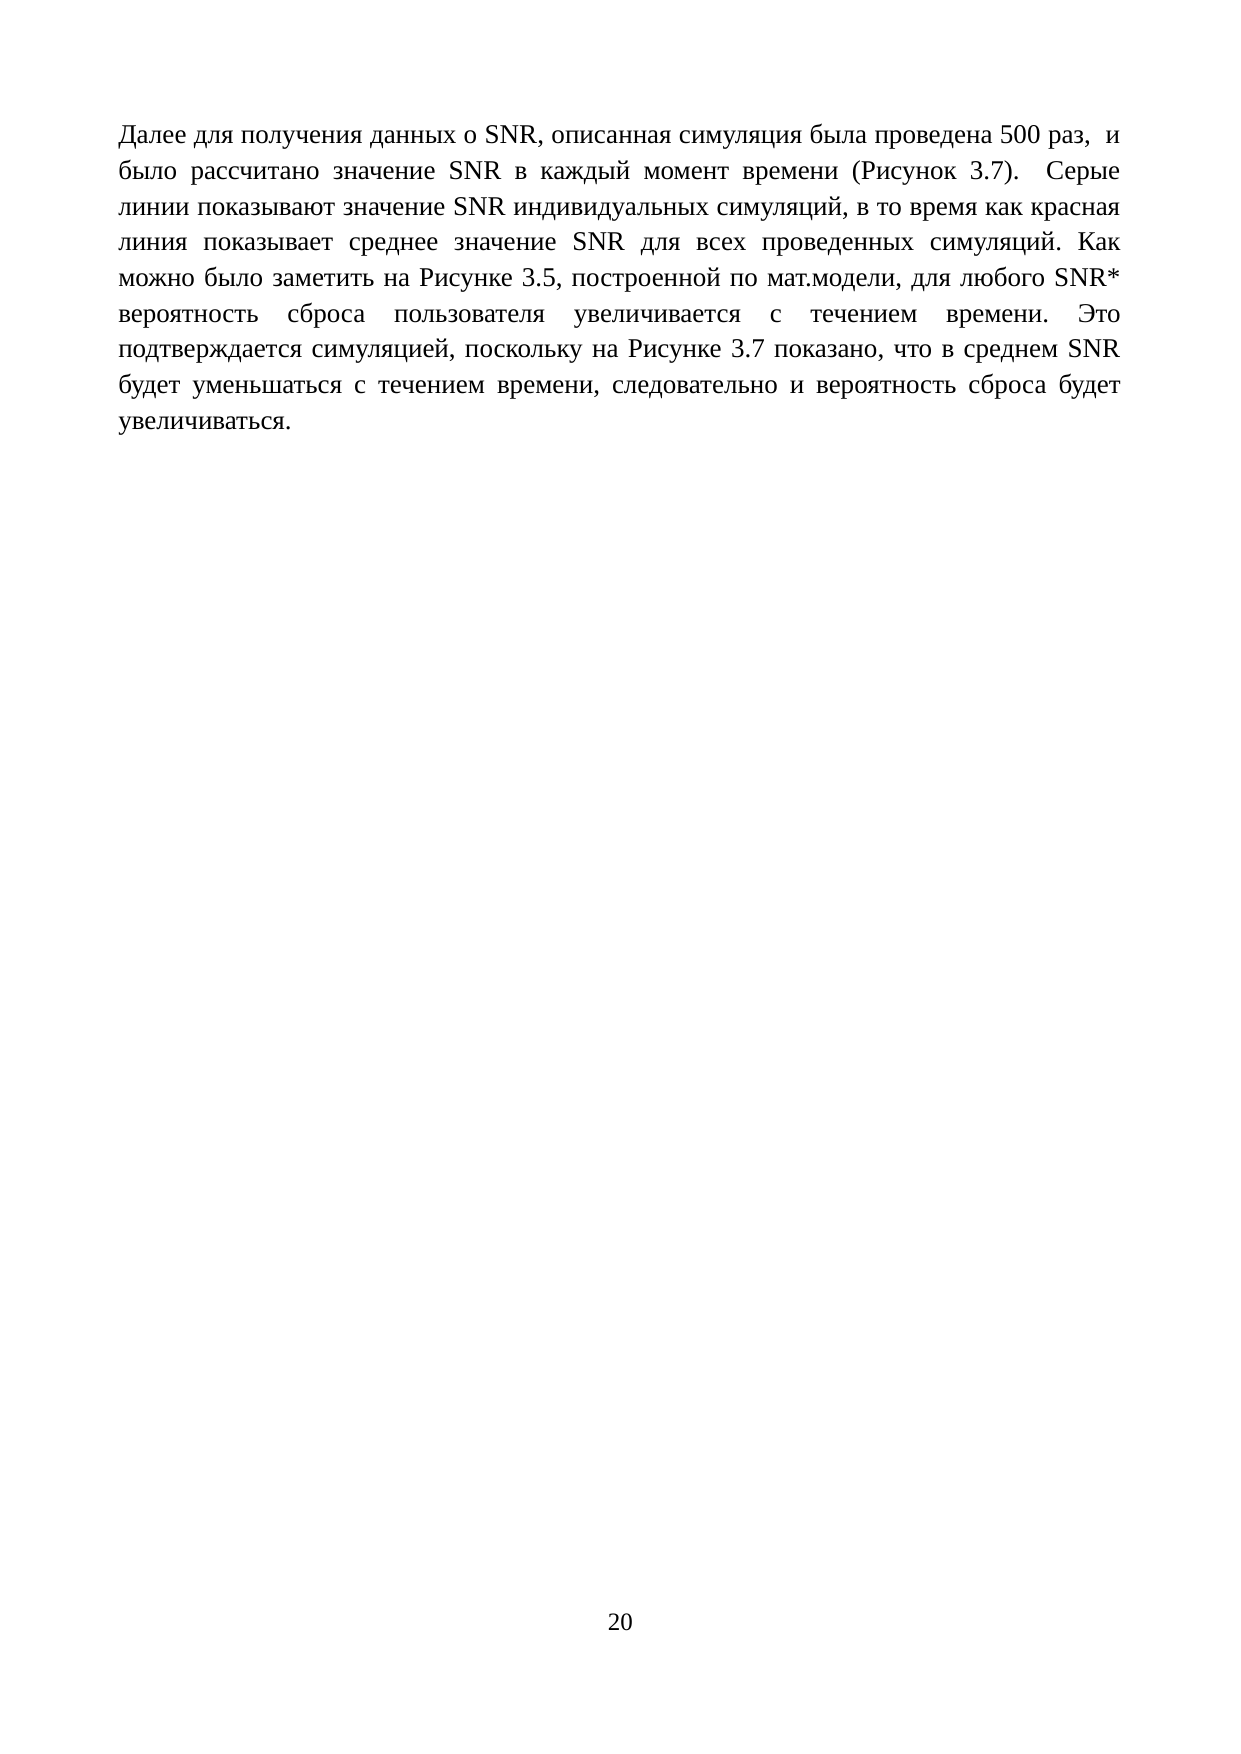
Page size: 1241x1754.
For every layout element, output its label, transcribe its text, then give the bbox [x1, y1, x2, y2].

text Далее для получения данных о SNR, описанная симуляция была проведена 500 раз, и было рассчитано значение SNR в каждый момент времени (Рисунок 3.7). Серые линии показывают значение SNR индивидуальных симуляций, в то время как красная линия показывает среднее значение SNR для всех проведенных симуляций. Как можно было заметить на Рисунке 3.5, построенной по мат.модели, для любого SNR* вероятность сброса пользователя увеличивается с течением времени. Это подтверждается симуляцией, поскольку на Рисунке 3.7 показано, что в среднем SNR будет уменьшаться с течением времени, следовательно и вероятность сброса будет увеличиваться. [118, 118, 1122, 435]
